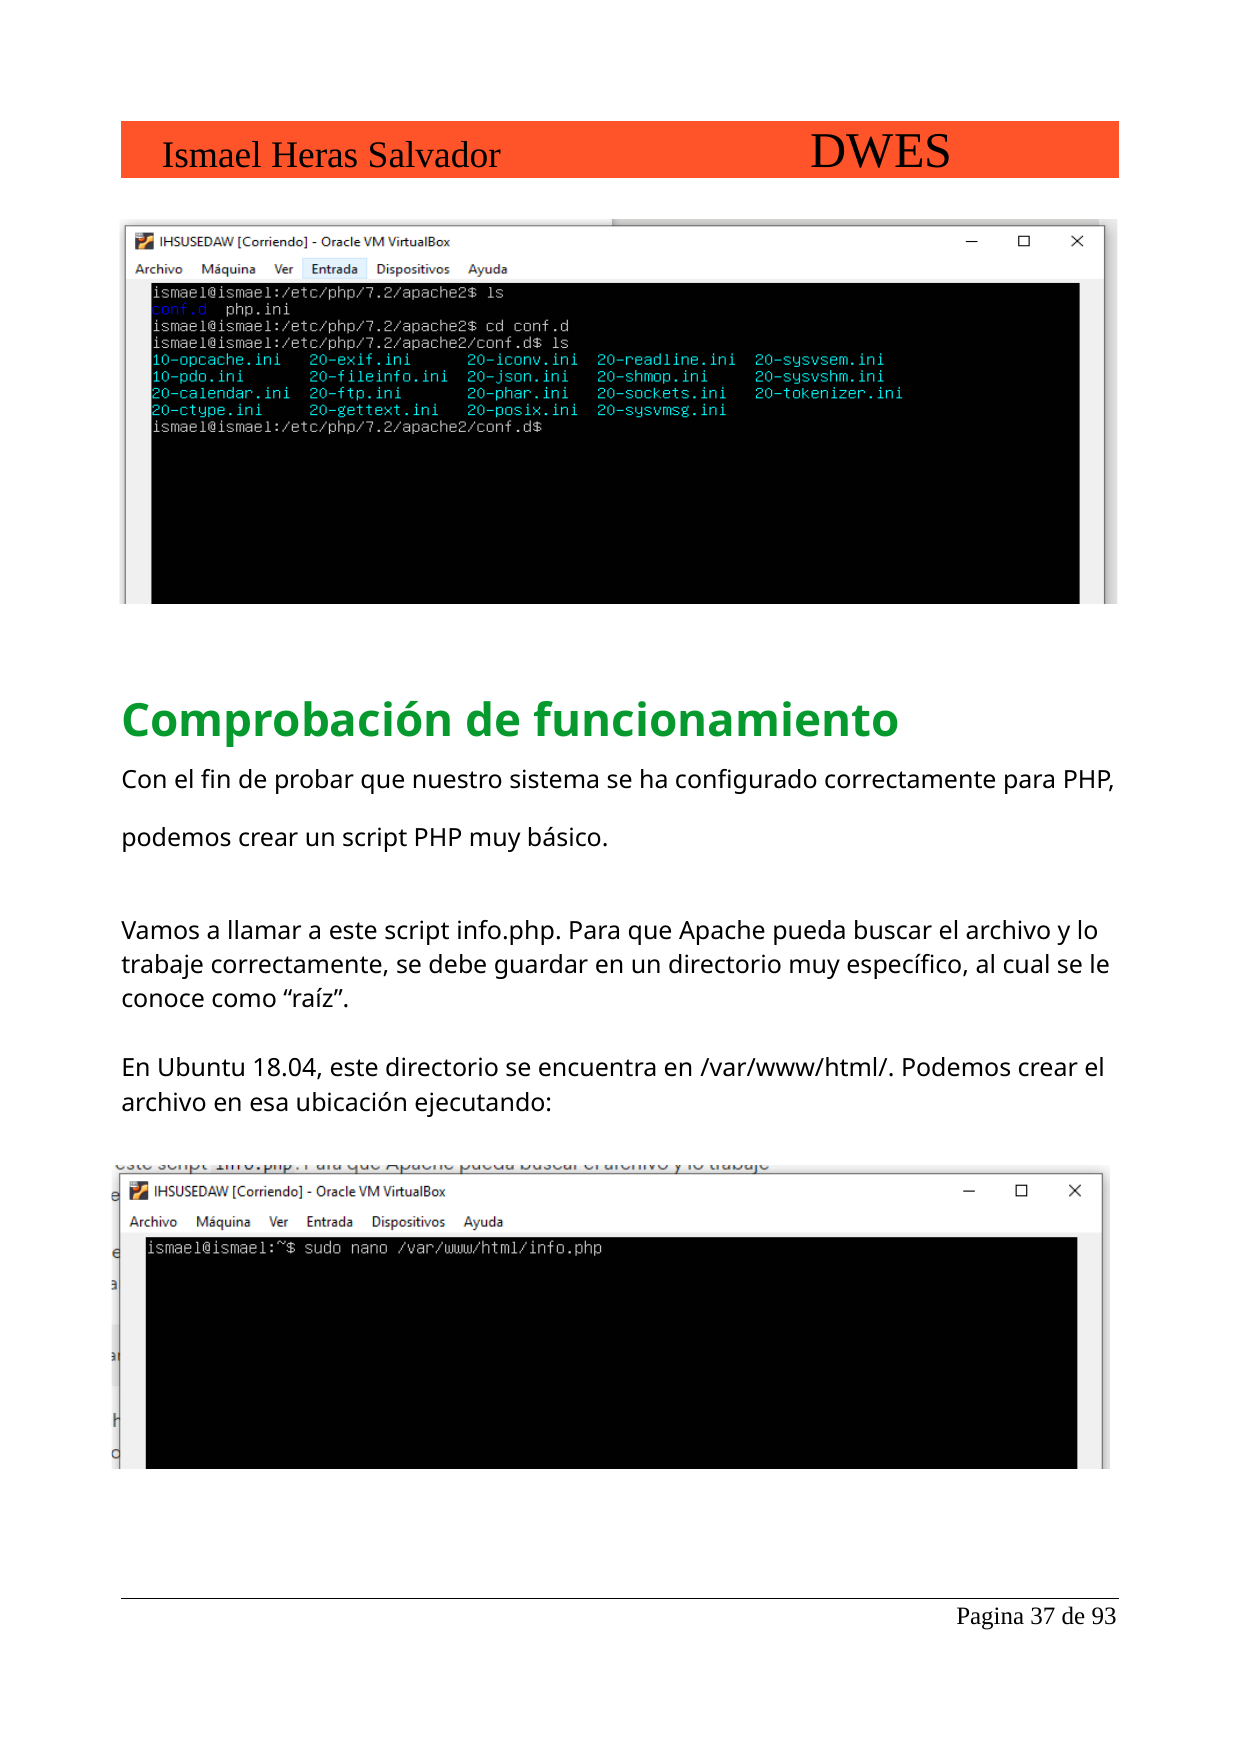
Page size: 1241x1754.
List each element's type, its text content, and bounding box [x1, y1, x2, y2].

text En Ubuntu 18.04, este directorio se encuentra en /var/www/html/. Podemos crear el archivo en esa ubicación ejecutando: [121, 1049, 1119, 1118]
text Vamos a llamar a este script info.php. Para que Apache pueda buscar el archivo y lo trabaje correctamente, se debe guardar en un directorio muy específico, al cual se le conoce como “raíz”. [121, 912, 1119, 1015]
text Con el fin de probar que nuestro sistema se ha configurado correctamente para PHP, podemos crear un script PHP muy básico. [121, 762, 1119, 854]
picture [111, 1165, 1110, 1469]
subtitle Comprobación de funcionamiento [121, 687, 1119, 749]
picture [119, 219, 1118, 604]
